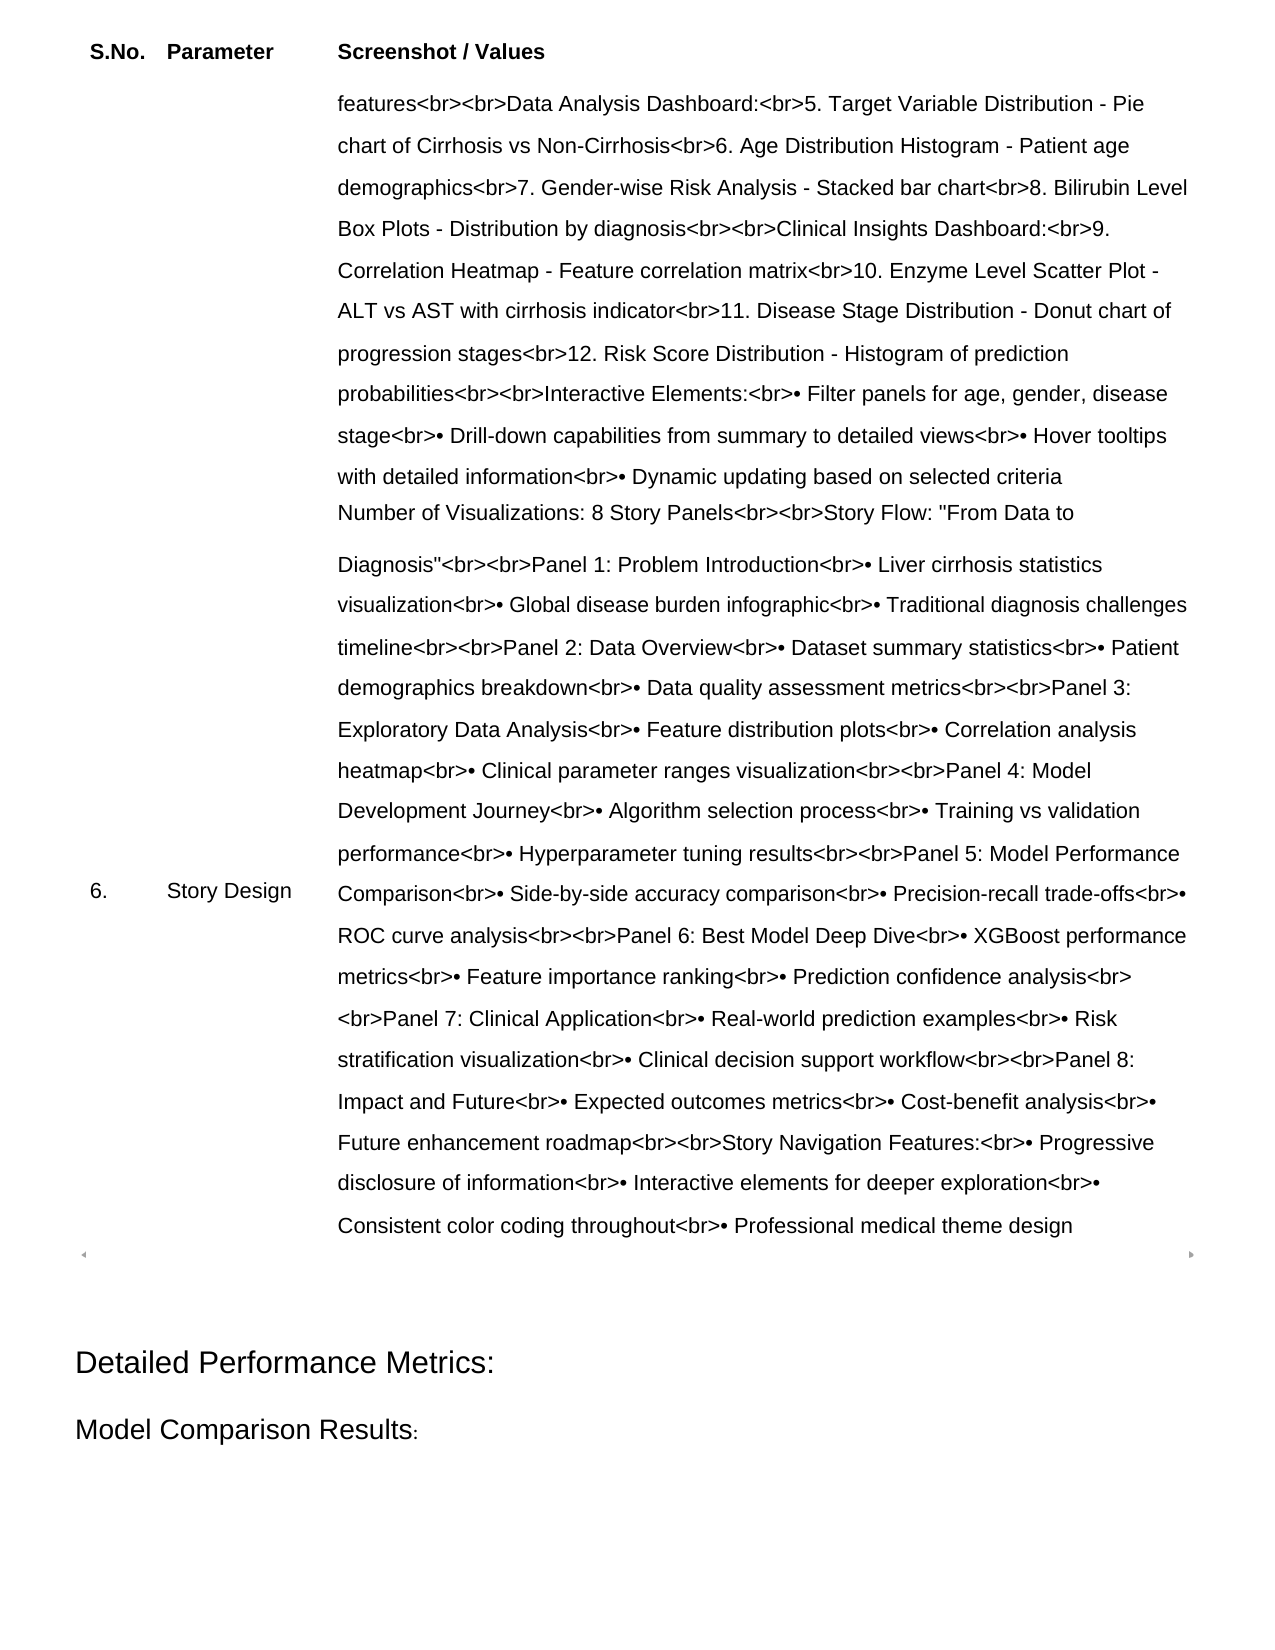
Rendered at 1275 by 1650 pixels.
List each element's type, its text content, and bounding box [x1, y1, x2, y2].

table_cell [50, 299, 154, 341]
table_cell [154, 552, 324, 592]
table_cell ALT vs AST with cirrhosis indicator<br>11. Disease Stage Distribution - Donut chart of [324, 299, 1197, 341]
table_cell [154, 799, 324, 841]
table_cell timeline<br><br>Panel 2: Data Overview<br>• Dataset summary statistics<br>• Patient [324, 634, 1197, 675]
table_cell chart of Cirrhosis vs Non-Cirrhosis<br>6. Age Distribution Histogram - Patient age [324, 133, 1197, 175]
table_cell heatmap<br>• Clinical parameter ranges visualization<br><br>Panel 4: Model [324, 758, 1197, 798]
table_cell [154, 634, 324, 675]
table_cell [50, 717, 154, 758]
table_cell [1197, 299, 1225, 341]
table_cell [50, 1006, 154, 1047]
table_cell performance<br>• Hyperparameter tuning results<br><br>Panel 5: Model Performance [324, 841, 1197, 881]
table_cell [1197, 675, 1225, 717]
table_cell ROC curve analysis<br><br>Panel 6: Best Model Deep Dive<br>• XGBoost performance [324, 924, 1197, 964]
table_cell [50, 424, 154, 464]
table_cell [1197, 964, 1225, 1006]
table_cell [154, 1130, 324, 1170]
table_cell [50, 1047, 154, 1089]
table_cell [1197, 799, 1225, 841]
table_cell [50, 903, 154, 923]
table_cell [1197, 1006, 1225, 1047]
table_cell [50, 552, 154, 592]
table_cell [1197, 424, 1225, 464]
table_cell disclosure of information<br>• Interactive elements for deeper exploration<br>• [324, 1170, 1197, 1212]
table_cell [50, 258, 154, 298]
table_cell [154, 133, 324, 175]
table_cell [154, 299, 324, 341]
table_cell [154, 717, 324, 758]
table_cell [154, 216, 324, 258]
table_cell [1197, 1130, 1225, 1170]
table_cell [50, 1089, 154, 1130]
table_cell [1197, 91, 1225, 133]
text Detailed Performance Metrics: [75, 1344, 1225, 1380]
table_cell Exploratory Data Analysis<br>• Feature distribution plots<br>• Correlation analysis [324, 717, 1197, 758]
table_cell [1197, 634, 1225, 675]
table_cell [154, 1213, 324, 1253]
table_cell [50, 634, 154, 675]
table_cell [154, 381, 324, 423]
table_cell Box Plots - Distribution by diagnosis<br><br>Clinical Insights Dashboard:<br>9. [324, 216, 1197, 258]
table_cell [50, 675, 154, 717]
table_cell [1197, 381, 1225, 423]
table_cell [50, 799, 154, 841]
table_cell [1197, 175, 1225, 216]
table_cell visualization<br>• Global disease burden infographic<br>• Traditional diagnosis challenges [324, 592, 1197, 634]
table_cell demographics breakdown<br>• Data quality assessment metrics<br><br>Panel 3: [324, 675, 1197, 717]
table_header Parameter [154, 39, 324, 91]
table_cell [154, 91, 324, 133]
table_cell [324, 1253, 1197, 1293]
table_cell metrics<br>• Feature importance ranking<br>• Prediction confidence analysis<br> [324, 964, 1197, 1006]
table_header S.No. [50, 39, 154, 91]
table_cell [154, 1253, 324, 1293]
table_cell [50, 964, 154, 1006]
table_cell [50, 1253, 154, 1293]
table_header Screenshot / Values [324, 39, 1197, 91]
table_cell features<br><br>Data Analysis Dashboard:<br>5. Target Variable Distribution - Pie [324, 91, 1197, 133]
table_cell [154, 675, 324, 717]
table_cell [1197, 341, 1225, 381]
table_cell [1197, 1253, 1225, 1293]
table_cell [50, 1170, 154, 1212]
table_cell [1197, 903, 1225, 923]
table_header [1197, 39, 1225, 91]
table_cell [1197, 924, 1225, 964]
table_cell [50, 133, 154, 175]
table_cell [1197, 500, 1225, 552]
table_cell [50, 381, 154, 423]
table_cell [50, 216, 154, 258]
table_cell demographics<br>7. Gender-wise Risk Analysis - Stacked bar chart<br>8. Bilirubin Level [324, 175, 1197, 216]
table_cell [1197, 1213, 1225, 1253]
table_cell [50, 341, 154, 381]
table_cell 6. [50, 881, 154, 903]
table_cell [50, 1213, 154, 1253]
table_cell progression stages<br>12. Risk Score Distribution - Histogram of prediction [324, 341, 1197, 381]
table_cell Impact and Future<br>• Expected outcomes metrics<br>• Cost-benefit analysis<br>• [324, 1089, 1197, 1130]
table_cell Correlation Heatmap - Feature correlation matrix<br>10. Enzyme Level Scatter Plot - [324, 258, 1197, 298]
table_cell [50, 175, 154, 216]
table_cell [50, 464, 154, 500]
table_cell [50, 592, 154, 634]
table_cell [154, 175, 324, 216]
table_cell [154, 592, 324, 634]
table_cell [1197, 258, 1225, 298]
table_cell Story Design [154, 881, 324, 903]
text Model Comparison Results: [75, 1413, 1225, 1445]
table_cell <br>Panel 7: Clinical Application<br>• Real-world prediction examples<br>• Risk [324, 1006, 1197, 1047]
table_cell [154, 1047, 324, 1089]
table_cell [1197, 841, 1225, 881]
table_cell Diagnosis"<br><br>Panel 1: Problem Introduction<br>• Liver cirrhosis statistics [324, 552, 1197, 592]
table_cell [1197, 1089, 1225, 1130]
table_cell [1197, 552, 1225, 592]
table_cell [154, 464, 324, 500]
table_cell [154, 500, 324, 552]
table_cell [50, 91, 154, 133]
table_cell [50, 758, 154, 798]
table_cell [154, 1006, 324, 1047]
table_cell [1197, 1170, 1225, 1212]
table_cell [154, 758, 324, 798]
table_cell [154, 424, 324, 464]
table_cell [154, 924, 324, 964]
table_cell [1197, 592, 1225, 634]
table_cell [154, 903, 324, 923]
table_cell [1197, 464, 1225, 500]
table_cell [50, 924, 154, 964]
table_cell [50, 500, 154, 552]
table_cell Number of Visualizations: 8 Story Panels<br><br>Story Flow: "From Data to [324, 500, 1197, 552]
table_cell [1197, 881, 1225, 903]
table_cell [50, 1130, 154, 1170]
table_cell [1197, 717, 1225, 758]
table_cell [1197, 1047, 1225, 1089]
table_cell [154, 341, 324, 381]
table_cell Consistent color coding throughout<br>• Professional medical theme design [324, 1213, 1197, 1253]
table_cell Development Journey<br>• Algorithm selection process<br>• Training vs validation [324, 799, 1197, 841]
table_cell stage<br>• Drill-down capabilities from summary to detailed views<br>• Hover tooltips [324, 424, 1197, 464]
table_cell [1197, 758, 1225, 798]
table_cell [1197, 133, 1225, 175]
table_cell Future enhancement roadmap<br><br>Story Navigation Features:<br>• Progressive [324, 1130, 1197, 1170]
table_cell [154, 841, 324, 881]
table_cell probabilities<br><br>Interactive Elements:<br>• Filter panels for age, gender, disease [324, 381, 1197, 423]
table_cell with detailed information<br>• Dynamic updating based on selected criteria [324, 464, 1197, 500]
table_cell [154, 1089, 324, 1130]
table_cell [154, 964, 324, 1006]
table_cell [154, 1170, 324, 1212]
table_cell [50, 841, 154, 881]
table_cell Comparison<br>• Side-by-side accuracy comparison<br>• Precision-recall trade-offs<br>• [324, 881, 1197, 923]
table_cell stratification visualization<br>• Clinical decision support workflow<br><br>Panel 8: [324, 1047, 1197, 1089]
table_cell [154, 258, 324, 298]
table_cell [1197, 216, 1225, 258]
